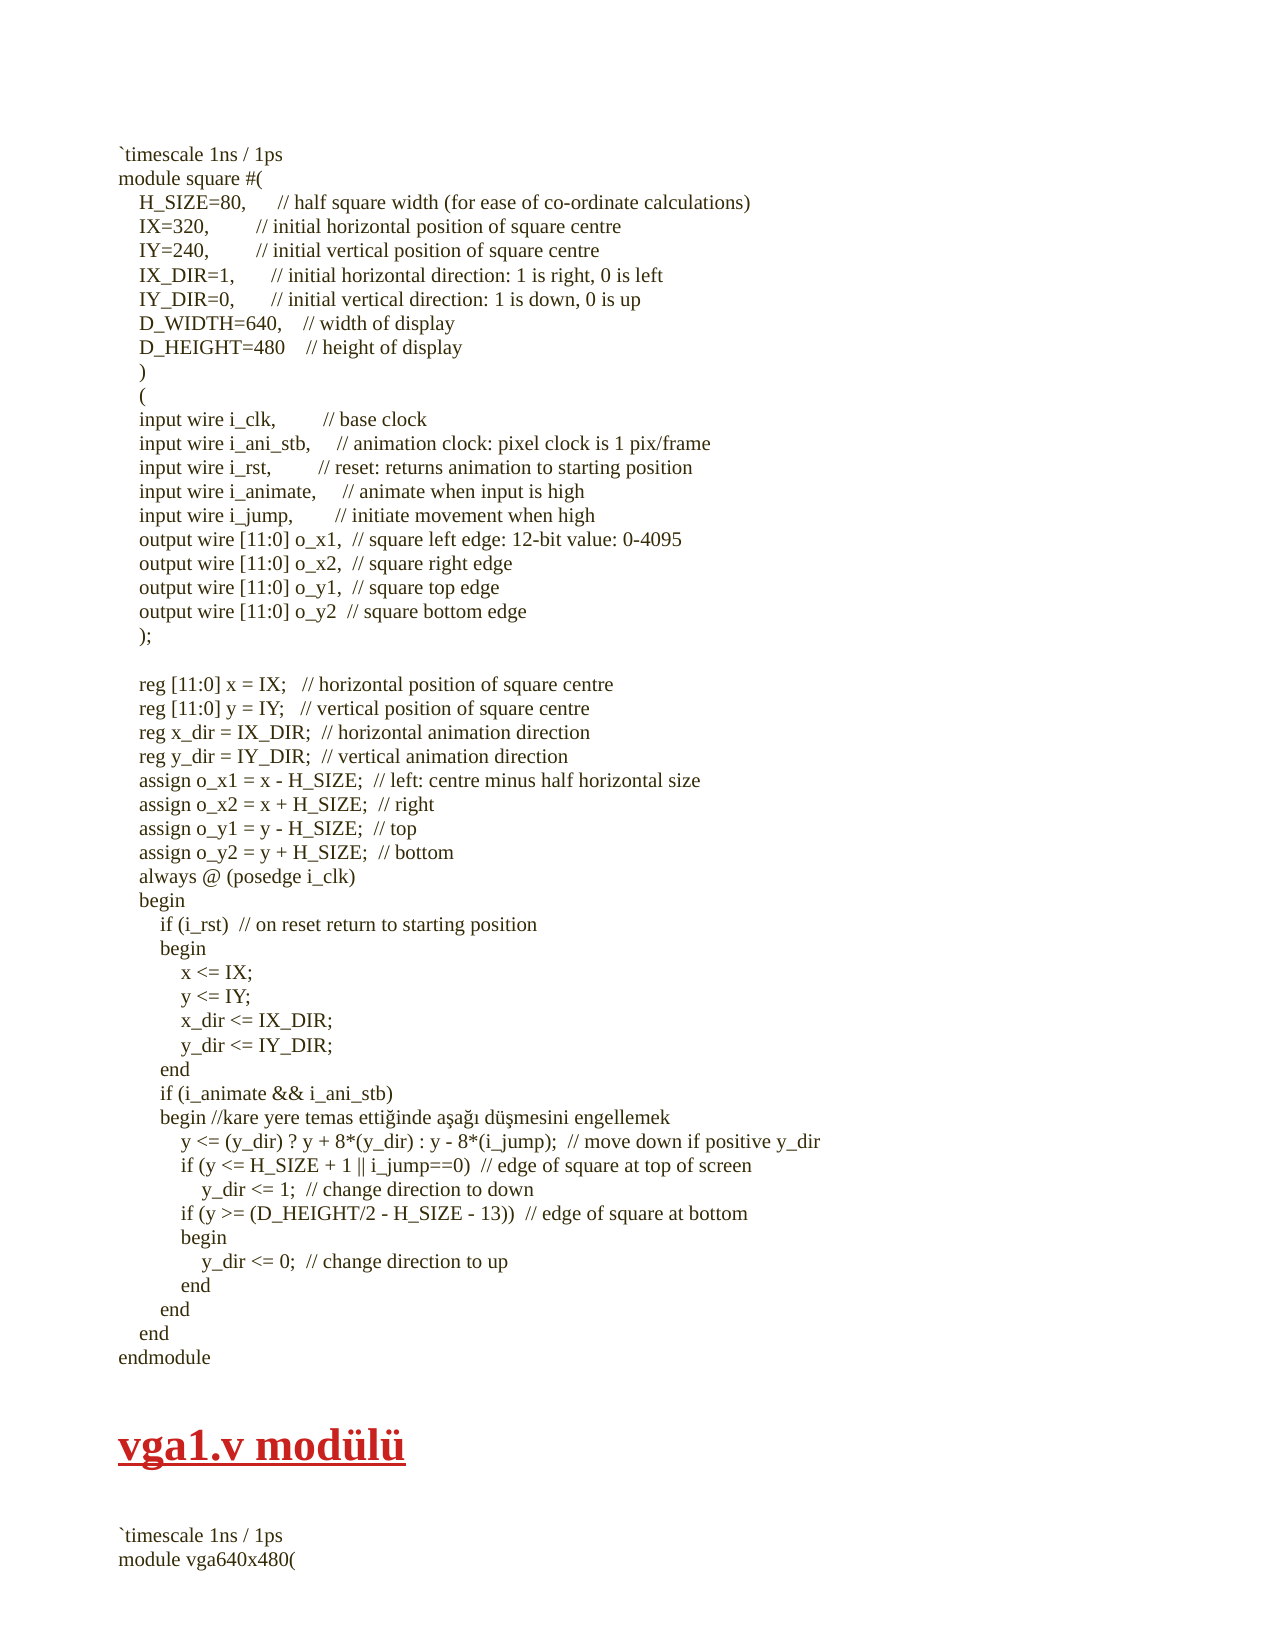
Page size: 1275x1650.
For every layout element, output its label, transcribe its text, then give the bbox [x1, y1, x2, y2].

text D_WIDTH=640, // width of display [118, 311, 1211, 335]
text y <= IY; [118, 984, 1211, 1008]
text y_dir <= IY_DIR; [118, 1032, 1211, 1057]
text output wire [11:0] o_y2 // square bottom edge [118, 599, 1211, 623]
text ); [118, 623, 1211, 647]
text output wire [11:0] o_x1, // square left edge: 12-bit value: 0-4095 [118, 527, 1211, 551]
text endmodule [118, 1345, 1211, 1369]
text `timescale 1ns / 1ps [118, 1523, 1211, 1547]
text module vga640x480( [118, 1547, 1211, 1571]
text IX=320, // initial horizontal position of square centre [118, 214, 1211, 238]
text D_HEIGHT=480 // height of display [118, 335, 1211, 359]
text module square #( [118, 166, 1211, 190]
text begin [118, 888, 1211, 912]
text input wire i_clk, // base clock [118, 407, 1211, 431]
text end [118, 1273, 1211, 1297]
text assign o_y1 = y - H_SIZE; // top [118, 816, 1211, 840]
text end [118, 1321, 1211, 1345]
text input wire i_jump, // initiate movement when high [118, 503, 1211, 527]
text input wire i_animate, // animate when input is high [118, 479, 1211, 503]
text IY_DIR=0, // initial vertical direction: 1 is down, 0 is up [118, 287, 1211, 311]
text x <= IX; [118, 960, 1211, 984]
text output wire [11:0] o_x2, // square right edge [118, 551, 1211, 575]
text begin [118, 1225, 1211, 1249]
text reg [11:0] y = IY; // vertical position of square centre [118, 696, 1211, 720]
text if (i_rst) // on reset return to starting position [118, 912, 1211, 936]
text end [118, 1057, 1211, 1081]
text if (y >= (D_HEIGHT/2 - H_SIZE - 13)) // edge of square at bottom [118, 1201, 1211, 1225]
text assign o_y2 = y + H_SIZE; // bottom [118, 840, 1211, 864]
text begin //kare yere temas ettiğinde aşağı düşmesini engellemek [118, 1105, 1211, 1129]
text end [118, 1297, 1211, 1321]
text begin [118, 936, 1211, 960]
text H_SIZE=80, // half square width (for ease of co-ordinate calculations) [118, 190, 1211, 214]
text `timescale 1ns / 1ps [118, 142, 1211, 166]
text input wire i_ani_stb, // animation clock: pixel clock is 1 pix/frame [118, 431, 1211, 455]
text IY=240, // initial vertical position of square centre [118, 238, 1211, 262]
text y_dir <= 0; // change direction to up [118, 1249, 1211, 1273]
text ) [118, 359, 1211, 383]
text x_dir <= IX_DIR; [118, 1008, 1211, 1032]
text always @ (posedge i_clk) [118, 864, 1211, 888]
text reg x_dir = IX_DIR; // horizontal animation direction [118, 720, 1211, 744]
text output wire [11:0] o_y1, // square top edge [118, 575, 1211, 599]
text reg y_dir = IY_DIR; // vertical animation direction [118, 744, 1211, 768]
text vga1.v modülü [118, 1417, 1211, 1470]
text IX_DIR=1, // initial horizontal direction: 1 is right, 0 is left [118, 262, 1211, 287]
text y_dir <= 1; // change direction to down [118, 1177, 1211, 1201]
text input wire i_rst, // reset: returns animation to starting position [118, 455, 1211, 479]
text assign o_x2 = x + H_SIZE; // right [118, 792, 1211, 816]
text if (i_animate && i_ani_stb) [118, 1081, 1211, 1105]
text reg [11:0] x = IX; // horizontal position of square centre [118, 672, 1211, 696]
text assign o_x1 = x - H_SIZE; // left: centre minus half horizontal size [118, 768, 1211, 792]
text ( [118, 383, 1211, 407]
text y <= (y_dir) ? y + 8*(y_dir) : y - 8*(i_jump); // move down if positive y_dir [118, 1129, 1211, 1153]
text if (y <= H_SIZE + 1 || i_jump==0) // edge of square at top of screen [118, 1153, 1211, 1177]
